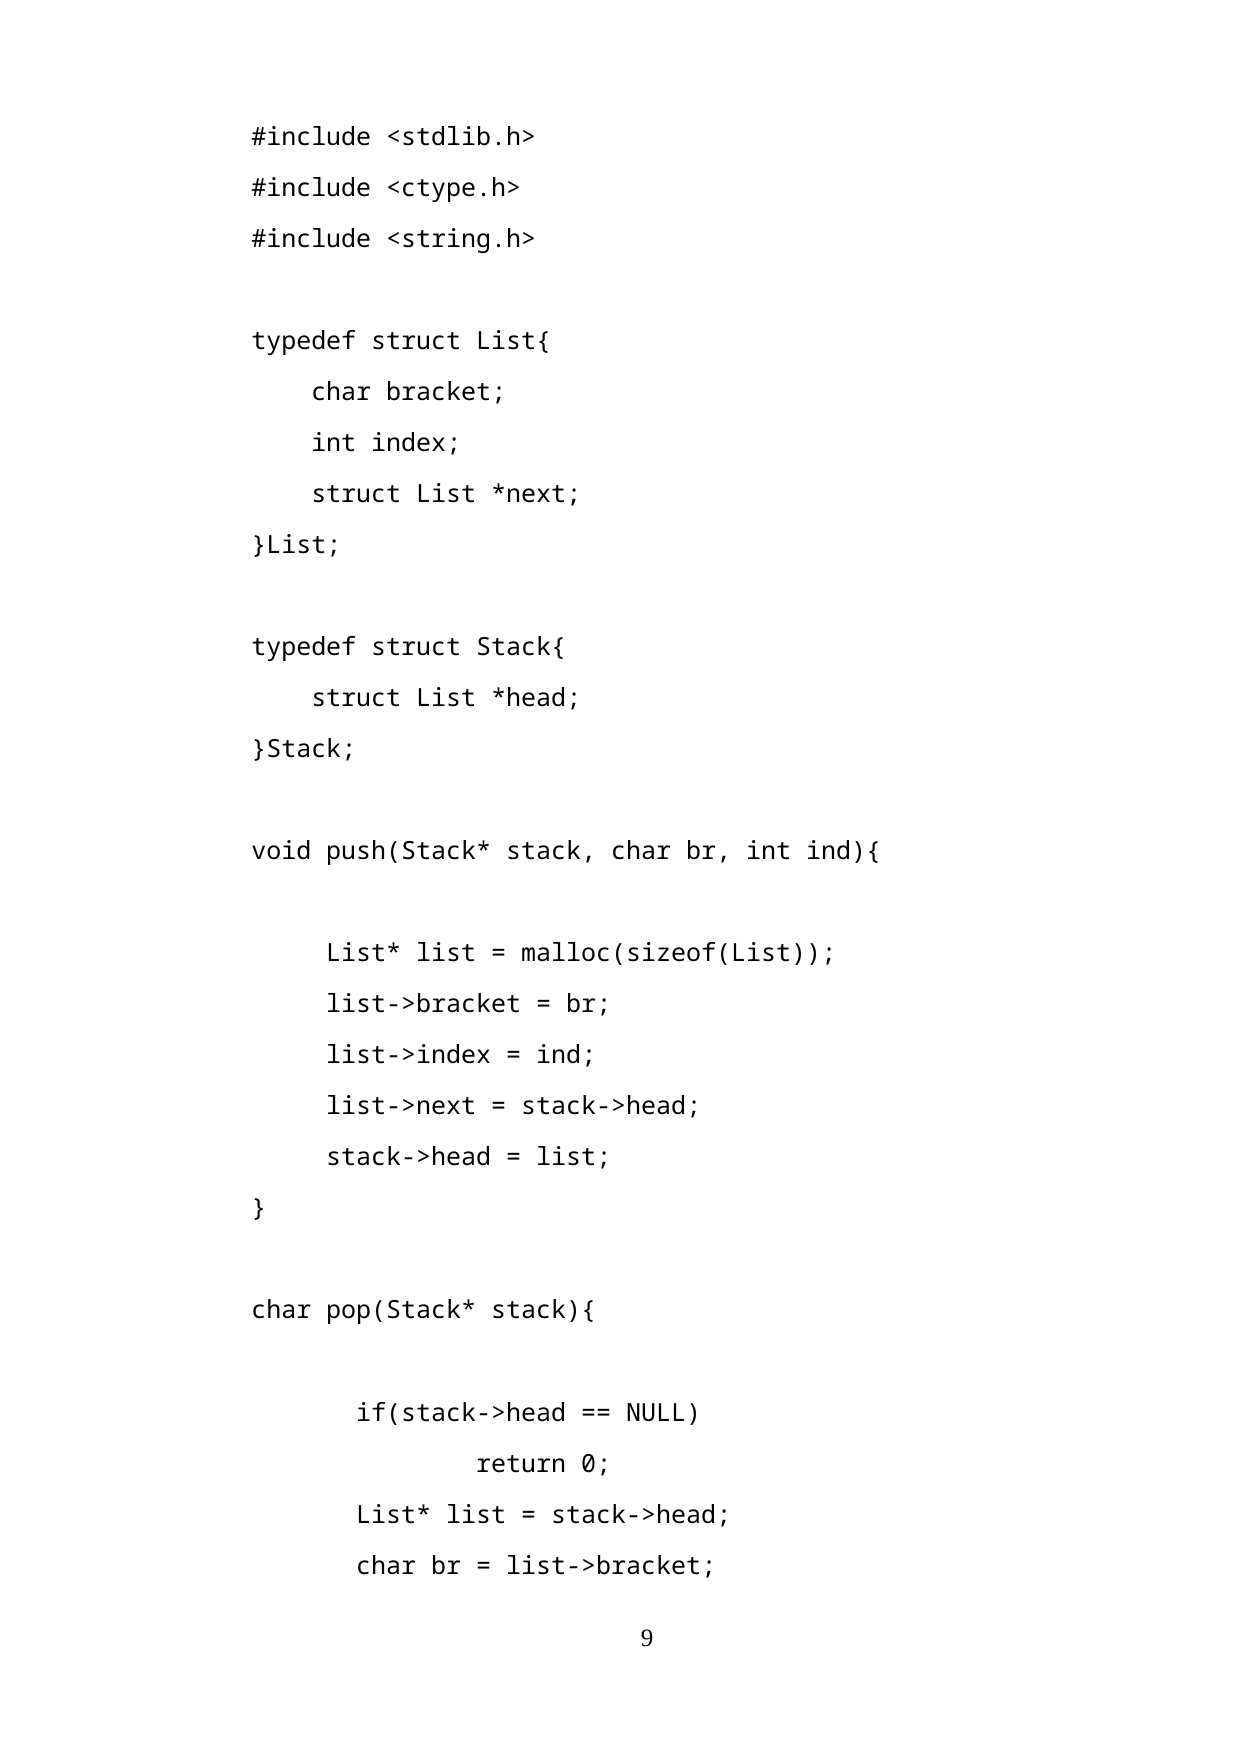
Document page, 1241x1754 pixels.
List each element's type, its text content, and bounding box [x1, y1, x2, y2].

text list->index = ind; [177, 1037, 1116, 1071]
text return 0; [177, 1445, 1116, 1479]
text #include <stdlib.h> [177, 118, 1116, 152]
text list->next = stack->head; [177, 1088, 1116, 1122]
text stack->head = list; [177, 1139, 1116, 1173]
text char pop(Stack* stack){ [177, 1292, 1116, 1326]
text char br = list->bracket; [177, 1547, 1116, 1581]
text char bracket; [177, 373, 1116, 407]
text List* list = malloc(sizeof(List)); [177, 935, 1116, 969]
text }Stack; [177, 731, 1116, 765]
text if(stack->head == NULL) [177, 1394, 1116, 1428]
text typedef struct Stack{ [177, 628, 1116, 663]
text typedef struct List{ [177, 322, 1116, 356]
text struct List *head; [177, 679, 1116, 714]
text List* list = stack->head; [177, 1496, 1116, 1530]
text list->bracket = br; [177, 986, 1116, 1020]
text struct List *next; [177, 475, 1116, 509]
text void push(Stack* stack, char br, int ind){ [177, 833, 1116, 867]
text #include <string.h> [177, 220, 1116, 254]
text #include <ctype.h> [177, 169, 1116, 203]
text }List; [177, 526, 1116, 561]
text } [177, 1190, 1116, 1224]
text int index; [177, 424, 1116, 458]
